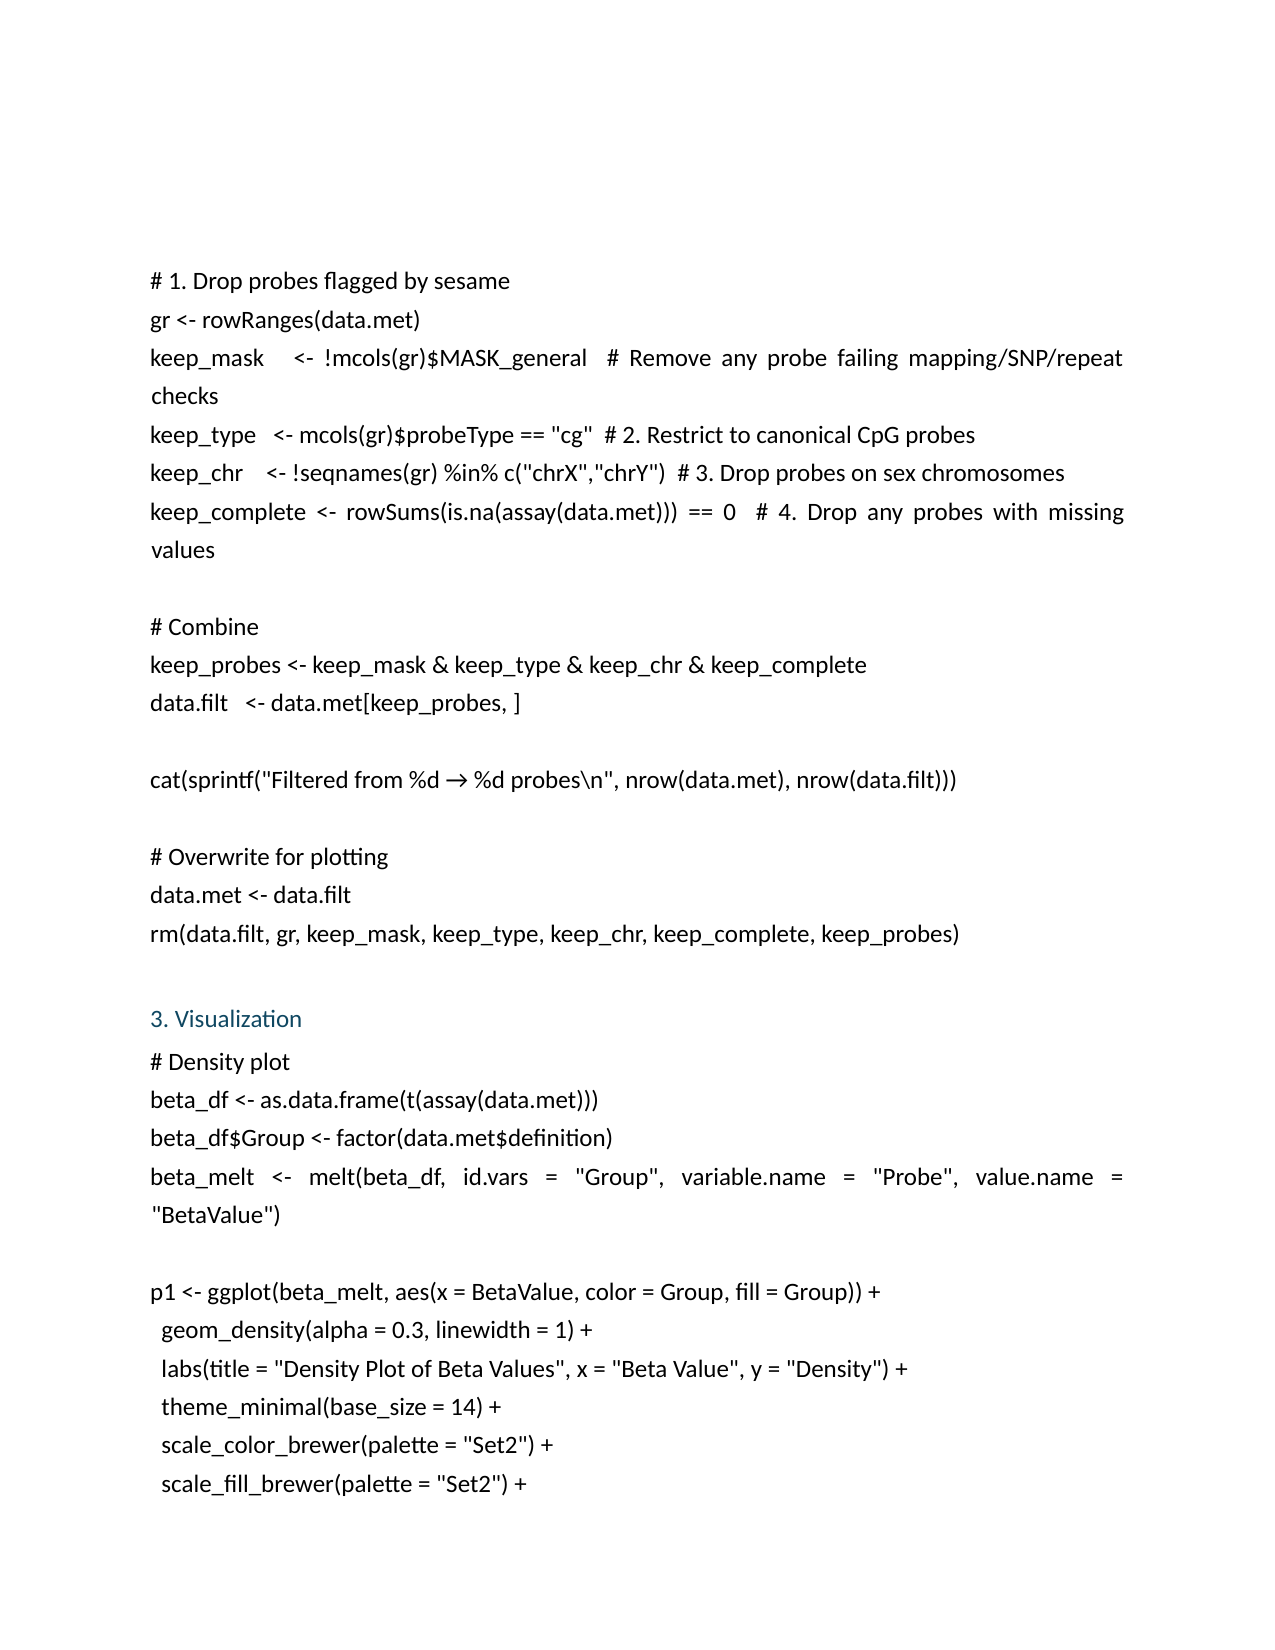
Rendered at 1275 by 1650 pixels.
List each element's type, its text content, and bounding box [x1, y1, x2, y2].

text beta_melt <- melt(beta_df, id.vars = "Group", variable.name = "Probe", value.name = "BetaValue") [150, 1161, 1125, 1229]
text p1 <- ggplot(beta_melt, aes(x = BetaValue, color = Group, fill = Group)) + [150, 1276, 1125, 1306]
text beta_df$Group <- factor(data.met$definition) [150, 1122, 1125, 1153]
text # Overwrite for plotting [150, 841, 1125, 872]
text keep_complete <- rowSums(is.na(assay(data.met))) == 0 # 4. Drop any probes with missing values [150, 496, 1125, 564]
text keep_probes <- keep_mask & keep_type & keep_chr & keep_complete [150, 649, 1125, 679]
text # 1. Drop probes flagged by sesame [150, 265, 1125, 296]
text gr <- rowRanges(data.met) [150, 304, 1125, 334]
text cat(sprintf("Filtered from %d → %d probes\n", nrow(data.met), nrow(data.filt))) [150, 764, 1125, 795]
text data.filt <- data.met[keep_probes, ] [150, 687, 1125, 718]
text # Combine [150, 611, 1125, 641]
text scale_fill_brewer(palette = "Set2") + [150, 1468, 1125, 1499]
subtitle 3. Visualization [150, 1003, 1125, 1034]
text data.met <- data.filt [150, 880, 1125, 910]
text keep_mask <- !mcols(gr)$MASK_general # Remove any probe failing mapping/SNP/repeat checks [150, 342, 1125, 411]
text theme_minimal(base_size = 14) + [150, 1391, 1125, 1422]
text beta_df <- as.data.frame(t(assay(data.met))) [150, 1084, 1125, 1114]
text # Density plot [150, 1046, 1125, 1076]
text geom_density(alpha = 0.3, linewidth = 1) + [150, 1314, 1125, 1345]
text keep_type <- mcols(gr)$probeType == "cg" # 2. Restrict to canonical CpG probes [150, 419, 1125, 449]
text rm(data.filt, gr, keep_mask, keep_type, keep_chr, keep_complete, keep_probes) [150, 918, 1125, 949]
text scale_color_brewer(palette = "Set2") + [150, 1430, 1125, 1460]
text keep_chr <- !seqnames(gr) %in% c("chrX","chrY") # 3. Drop probes on sex chromosomes [150, 457, 1125, 488]
text labs(title = "Density Plot of Beta Values", x = "Beta Value", y = "Density") + [150, 1353, 1125, 1383]
